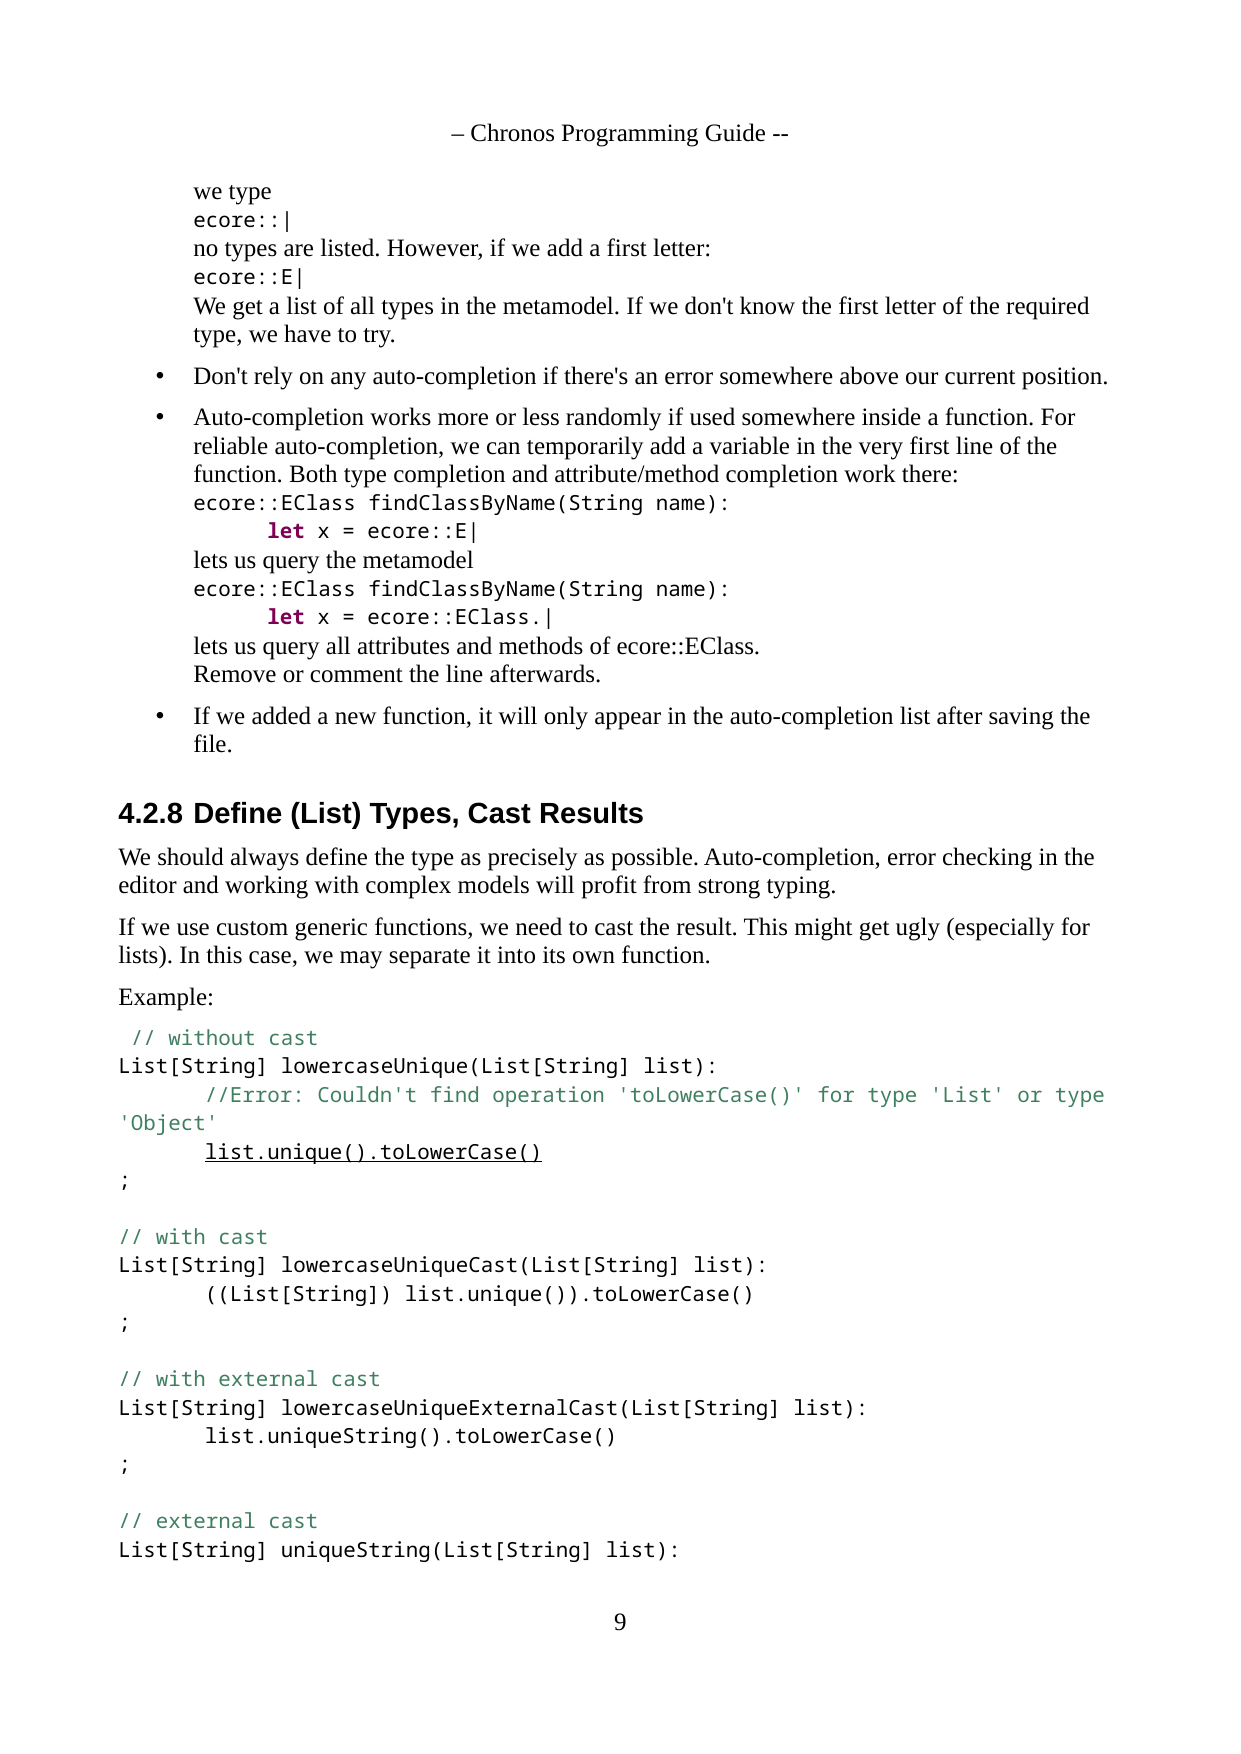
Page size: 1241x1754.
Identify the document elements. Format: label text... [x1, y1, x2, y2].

list Auto-completion works more or less randomly if used somewhere inside a function. For reliable auto-completion, we can temporarily add a variable in the very first line of the function. Both type completion and attribute/method completion work there: ecore::EClass findClassByName(String name): let x = ecore::E| lets us query the metamodel ecore::EClass findClassByName(String name): let x = ecore::EClass.| lets us query all attributes and methods of ecore::EClass. Remove or comment the line afterwards. [156, 402, 1122, 688]
text ; [118, 1165, 1122, 1194]
text // with external cast [118, 1364, 1122, 1393]
text list.unique().toLowerCase() [118, 1137, 1122, 1165]
text If we use custom generic functions, we need to cast the result. This might get ugly (especially for lists). In this case, we may separate it into its own function. [118, 912, 1122, 969]
text List[String] lowercaseUnique(List[String] list): [118, 1051, 1122, 1080]
text // external cast [118, 1506, 1122, 1535]
list we type ecore::| no types are listed. However, if we add a first letter: ecore::E| We get a list of all types in the metamodel. If we don't know the first letter of the required type, we have to try. [156, 176, 1122, 348]
text List[String] lowercaseUniqueCast(List[String] list): [118, 1251, 1122, 1279]
list If we added a new function, it will only appear in the auto-completion list after saving the file. [156, 701, 1122, 758]
text ((List[String]) list.unique()).toLowerCase() [118, 1279, 1122, 1307]
subtitle Define (List) Types, Cast Results [118, 796, 1122, 829]
text list.uniqueString().toLowerCase() [118, 1421, 1122, 1449]
text We should always define the type as precisely as possible. Auto-completion, error checking in the editor and working with complex models will profit from strong typing. [118, 842, 1122, 899]
text ; [118, 1449, 1122, 1478]
text //Error: Couldn't find operation 'toLowerCase()' for type 'List' or type 'Object' [118, 1080, 1122, 1137]
text List[String] uniqueString(List[String] list): [118, 1535, 1122, 1563]
text // with cast [118, 1222, 1122, 1251]
text List[String] lowercaseUniqueExternalCast(List[String] list): [118, 1393, 1122, 1421]
text // without cast [118, 1023, 1122, 1051]
text ; [118, 1307, 1122, 1336]
text Example: [118, 982, 1122, 1011]
list Don't rely on any auto-completion if there's an error somewhere above our current position. [156, 361, 1122, 389]
